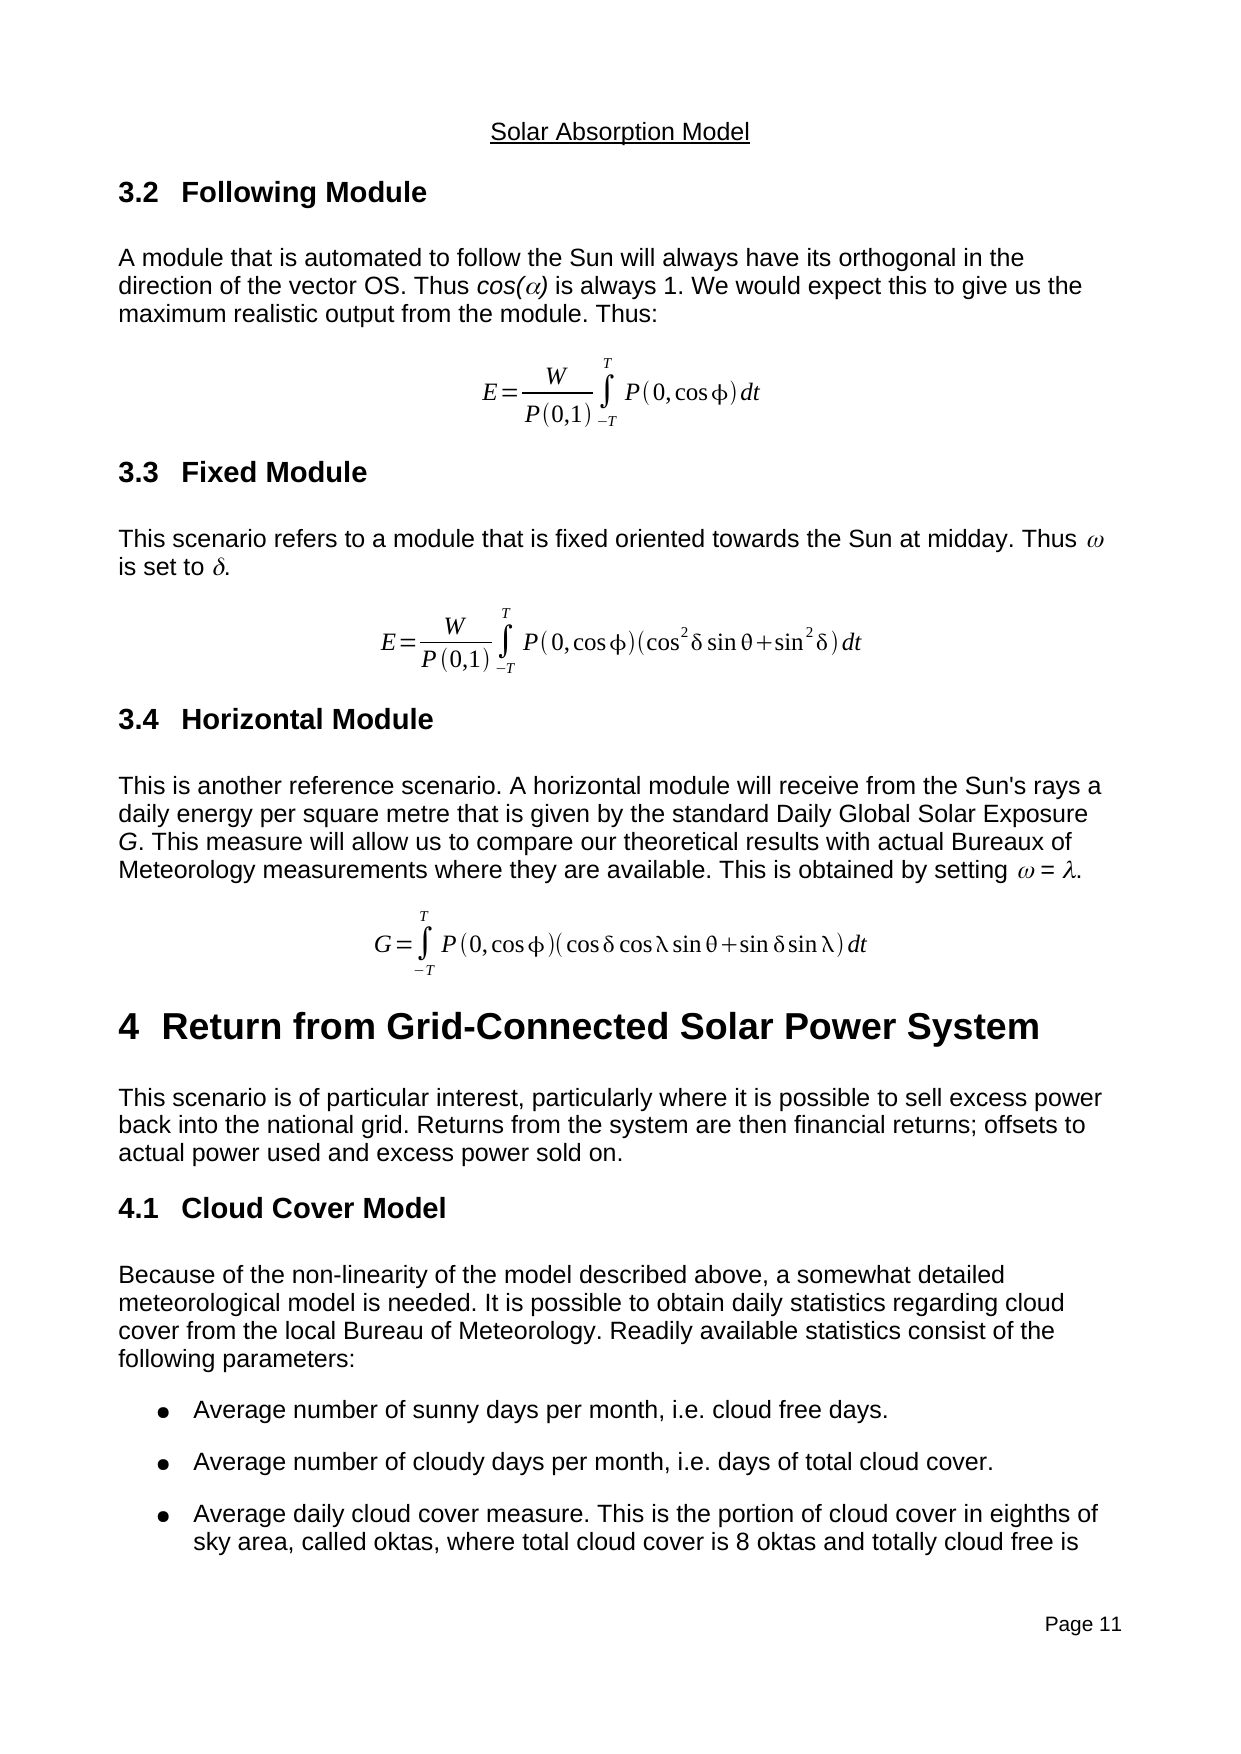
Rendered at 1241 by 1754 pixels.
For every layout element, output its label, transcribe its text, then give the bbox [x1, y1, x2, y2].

list Average daily cloud cover measure. This is the portion of cloud cover in eighths of sky area, called oktas, where total cloud cover is 8 oktas and totally cloud free is [156, 1499, 1122, 1555]
subtitle Following Module [118, 176, 1122, 208]
subtitle Cloud Cover Model [118, 1192, 1122, 1225]
list Average number of cloudy days per month, i.e. days of total cloud cover. [156, 1448, 1122, 1476]
text Because of the non-linearity of the model described above, a somewhat detailed meteorological model is needed. It is possible to obtain daily statistics regarding cloud cover from the local Bureau of Meteorology. Readily available statistics consist of the following parameters: [118, 1261, 1122, 1373]
text This scenario is of particular interest, particularly where it is possible to sell excess power back into the national grid. Returns from the system are then financial returns; offsets to actual power used and excess power sold on. [118, 1083, 1122, 1167]
text This scenario refers to a module that is fixed oriented towards the Sun at midday. Thus w is set to d. [118, 525, 1122, 581]
subtitle Return from Grid-Connected Solar Power System [118, 1005, 1122, 1047]
list Average number of sunny days per month, i.e. cloud free days. [156, 1396, 1122, 1424]
subtitle Fixed Module [118, 456, 1122, 489]
subtitle Horizontal Module [118, 703, 1122, 736]
text A module that is automated to follow the Sun will always have its orthogonal in the direction of the vector OS. Thus cos(a) is always 1. We would expect this to give us the maximum realistic output from the module. Thus: [118, 244, 1122, 328]
text This is another reference scenario. A horizontal module will receive from the Sun's rays a daily energy per square metre that is given by the standard Daily Global Solar Exposure G. This measure will allow us to compare our theoretical results with actual Bureaux of Meteorology measurements where they are available. This is obtained by setting w = l. [118, 772, 1122, 883]
